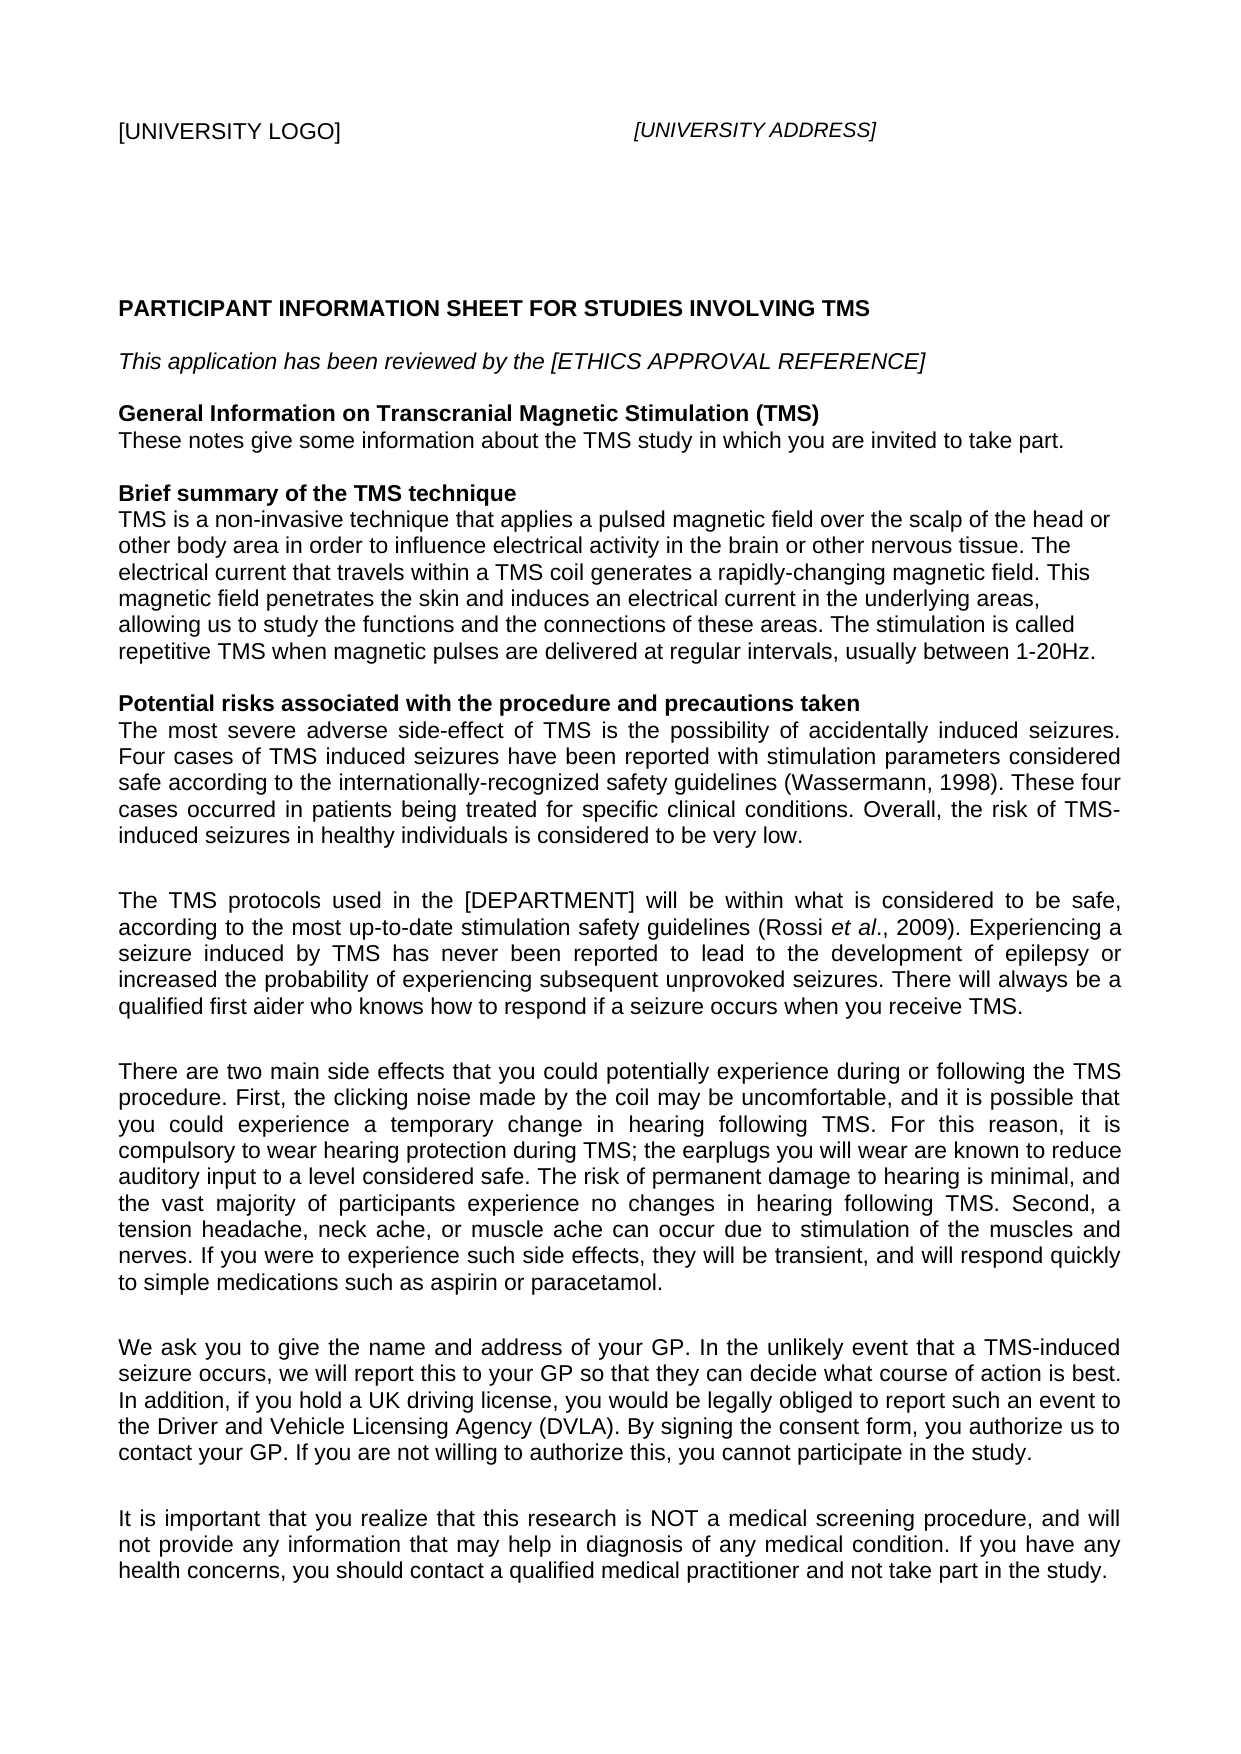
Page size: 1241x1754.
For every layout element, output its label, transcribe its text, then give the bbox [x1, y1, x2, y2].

text TMS is a non-invasive technique that applies a pulsed magnetic field over the scalp of the head or other body area in order to influence electrical activity in the brain or other nervous tissue. The electrical current that travels within a TMS coil generates a rapidly-changing magnetic field. This magnetic field penetrates the skin and induces an electrical current in the underlying areas, allowing us to study the functions and the connections of these areas. The stimulation is called repetitive TMS when magnetic pulses are delivered at regular intervals, usually between 1-20Hz. [118, 506, 1122, 664]
text Brief summary of the TMS technique [118, 479, 1122, 506]
text The TMS protocols used in the [DEPARTMENT] will be within what is considered to be safe, according to the most up-to-date stimulation safety guidelines (Rossi et al., 2009). Experiencing a seizure induced by TMS has never been reported to lead to the development of epilepsy or increased the probability of experiencing subsequent unprovoked seizures. There will always be a qualified first aider who knows how to respond if a seizure occurs when you receive TMS. [118, 887, 1122, 1019]
list [UNIVERSITY LOGO] [118, 118, 618, 144]
text General Information on Transcranial Magnetic Stimulation (TMS) [118, 400, 1122, 427]
text Potential risks associated with the procedure and precautions taken [118, 690, 1122, 717]
list [UNIVERSITY LOGO] [619, 118, 1122, 144]
text PARTICIPANT INFORMATION SHEET FOR STUDIES INVOLVING TMS [118, 295, 1122, 321]
text The most severe adverse side-effect of TMS is the possibility of accidentally induced seizures. Four cases of TMS induced seizures have been reported with stimulation parameters considered safe according to the internationally-recognized safety guidelines (Wassermann, 1998). These four cases occurred in patients being treated for specific clinical conditions. Overall, the risk of TMS-induced seizures in healthy individuals is considered to be very low. [118, 717, 1122, 848]
text We ask you to give the name and address of your GP. In the unlikely event that a TMS-induced seizure occurs, we will report this to your GP so that they can decide what course of action is best. In addition, if you hold a UK driving license, you would be legally obliged to report such an event to the Driver and Vehicle Licensing Agency (DVLA). By signing the consent form, you authorize us to contact your GP. If you are not willing to authorize this, you cannot participate in the study. [118, 1334, 1122, 1466]
text This application has been reviewed by the [ETHICS APPROVAL REFERENCE] [118, 348, 1122, 374]
text These notes give some information about the TMS study in which you are invited to take part. [118, 427, 1122, 453]
text It is important that you realize that this research is NOT a medical screening procedure, and will not provide any information that may help in diagnosis of any medical condition. If you have any health concerns, you should contact a qualified medical practitioner and not take part in the study. [118, 1504, 1122, 1584]
text There are two main side effects that you could potentially experience during or following the TMS procedure. First, the clicking noise made by the coil may be uncomfortable, and it is possible that you could experience a temporary change in hearing following TMS. For this reason, it is compulsory to wear hearing protection during TMS; the earplugs you will wear are known to reduce auditory input to a level considered safe. The risk of permanent damage to hearing is minimal, and the vast majority of participants experience no changes in hearing following TMS. Second, a tension headache, neck ache, or muscle ache can occur due to stimulation of the muscles and nerves. If you were to experience such side effects, they will be transient, and will respond quickly to simple medications such as aspirin or paracetamol. [118, 1058, 1122, 1295]
